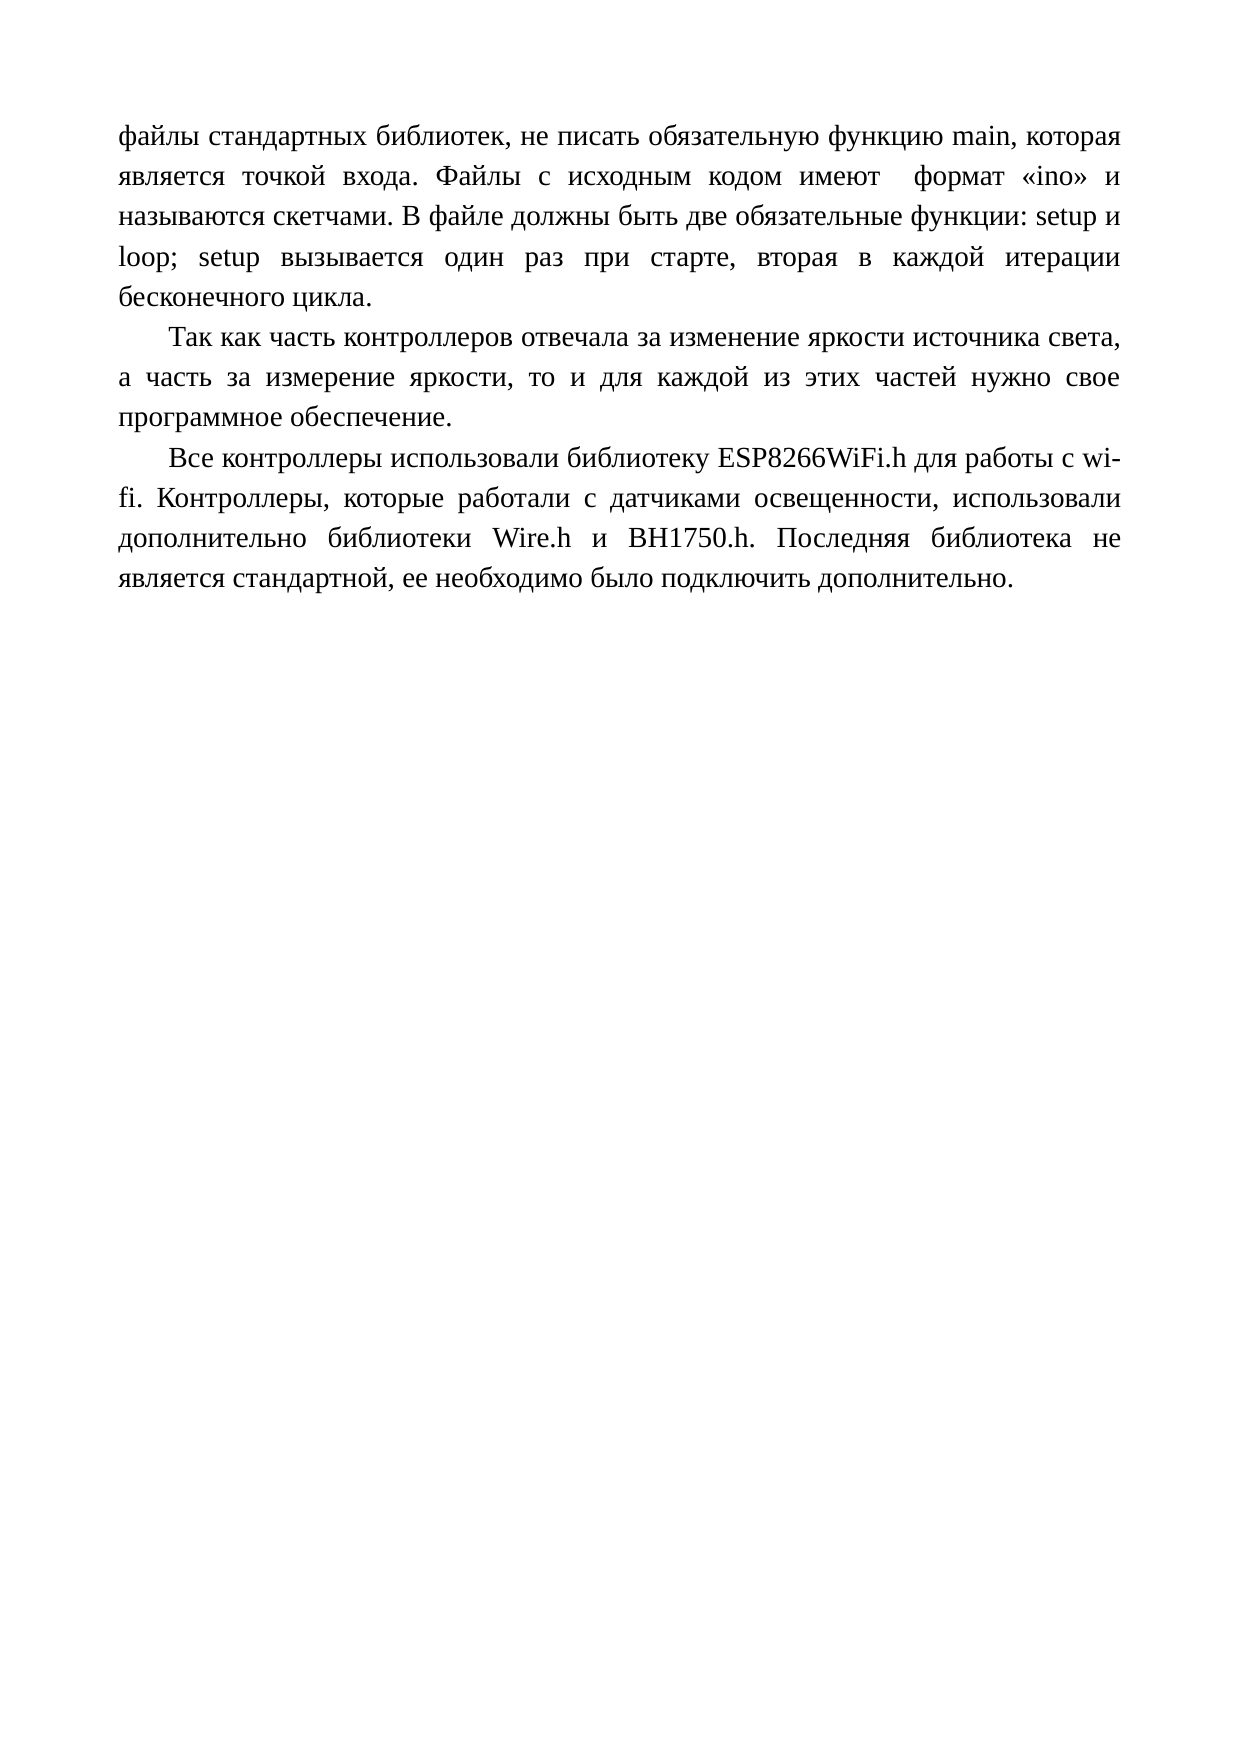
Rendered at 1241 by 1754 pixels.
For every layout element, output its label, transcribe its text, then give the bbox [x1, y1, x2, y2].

text Так как часть контроллеров отвечала за изменение яркости источника света, а часть за измерение яркости, то и для каждой из этих частей нужно свое программное обеспечение. [118, 319, 1122, 433]
text Все контроллеры использовали библиотеку ESP8266WiFi.h для работы с wi-fi. Контроллеры, которые работали с датчиками освещенности, использовали дополнительно библиотеки Wire.h и BH1750.h. Последняя библиотека не является стандартной, ее необходимо было подключить дополнительно. [118, 440, 1122, 594]
text файлы стандартных библиотек, не писать обязательную функцию main, которая является точкой входа. Файлы с исходным кодом имеют формат «ino» и называются скетчами. В файле должны быть две обязательные функции: setup и loop; setup вызывается один раз при старте, вторая в каждой итерации бесконечного цикла. [118, 118, 1122, 312]
